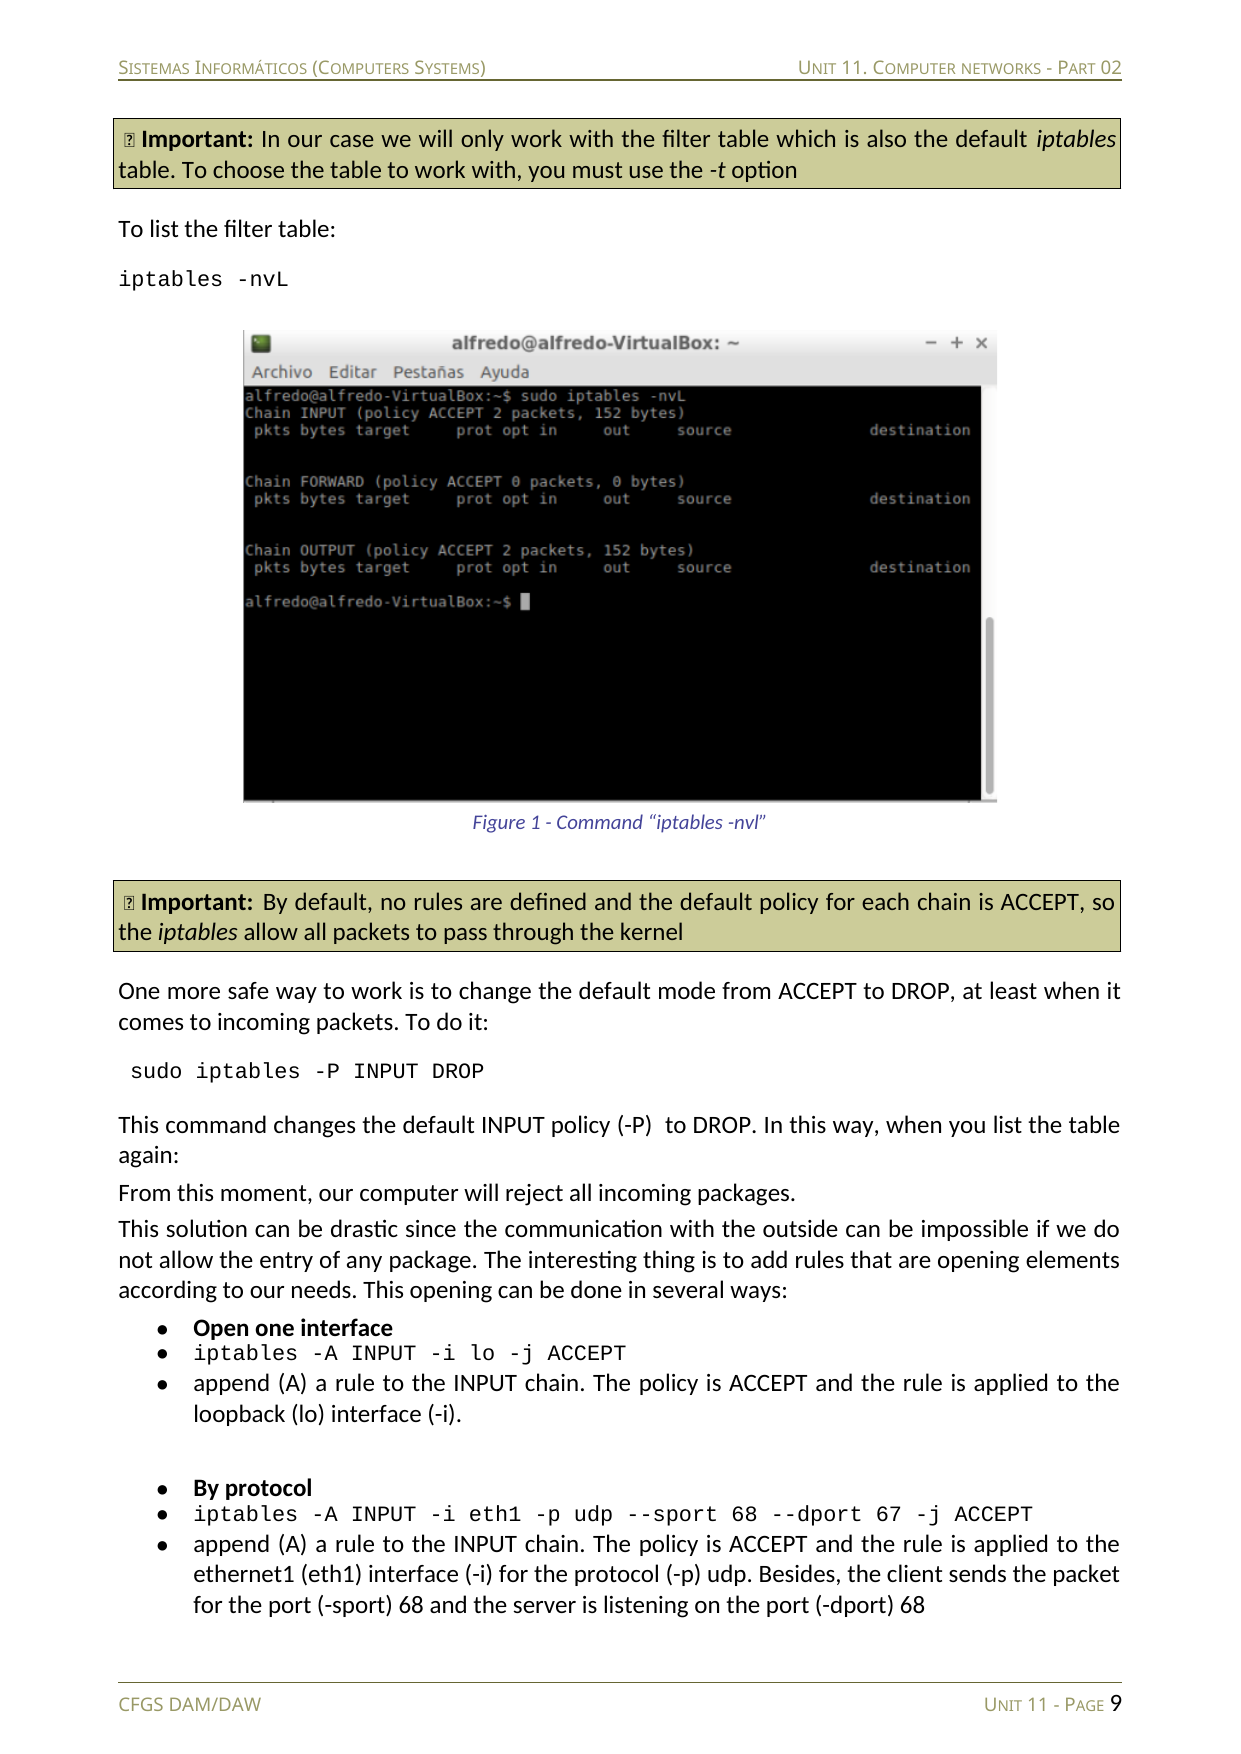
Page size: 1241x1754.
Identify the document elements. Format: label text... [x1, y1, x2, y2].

text sudo iptables -P INPUT DROP [118, 1060, 1122, 1085]
text 📖 Important: By default, no rules are defined and the default policy for each chain is ACCEPT, so the iptables allow all packets to pass through the kernel [114, 881, 1120, 951]
list By protocol [156, 1472, 1122, 1503]
text This solution can be drastic since the communication with the outside can be impossible if we do not allow the entry of any package. The interesting thing is to add rules that are opening elements according to our needs. This opening can be done in several ways: [118, 1214, 1122, 1305]
text From this moment, our computer will reject all incoming packages. [118, 1177, 1122, 1207]
text Figure 1 - Command “iptables -nvl” [118, 809, 1122, 834]
list append (A) a rule to the INPUT chain. The policy is ACCEPT and the rule is applied to the loopback (lo) interface (-i). [156, 1367, 1122, 1429]
picture [243, 330, 998, 803]
list append (A) a rule to the INPUT chain. The policy is ACCEPT and the rule is applied to the ethernet1 (eth1) interface (-i) for the protocol (-p) udp. Besides, the client sends the packet for the port (-sport) 68 and the server is listening on the port (-dport) 68 [156, 1528, 1122, 1619]
list iptables -A INPUT -i lo -j ACCEPT [156, 1342, 1122, 1367]
text 📖 Important: In our case we will only work with the filter table which is also the default iptables table. To choose the table to work with, you must use the -t option [114, 119, 1120, 188]
text This command changes the default INPUT policy (-P) to DROP. In this way, when you list the table again: [118, 1109, 1122, 1170]
text iptables -nvL [118, 268, 1122, 293]
text One more safe way to work is to change the default mode from ACCEPT to DROP, at least when it comes to incoming packets. To do it: [118, 976, 1122, 1037]
list Open one interface [156, 1312, 1122, 1342]
text To list the filter table: [118, 213, 1122, 244]
list iptables -A INPUT -i eth1 -p udp --sport 68 --dport 67 -j ACCEPT [156, 1503, 1122, 1528]
